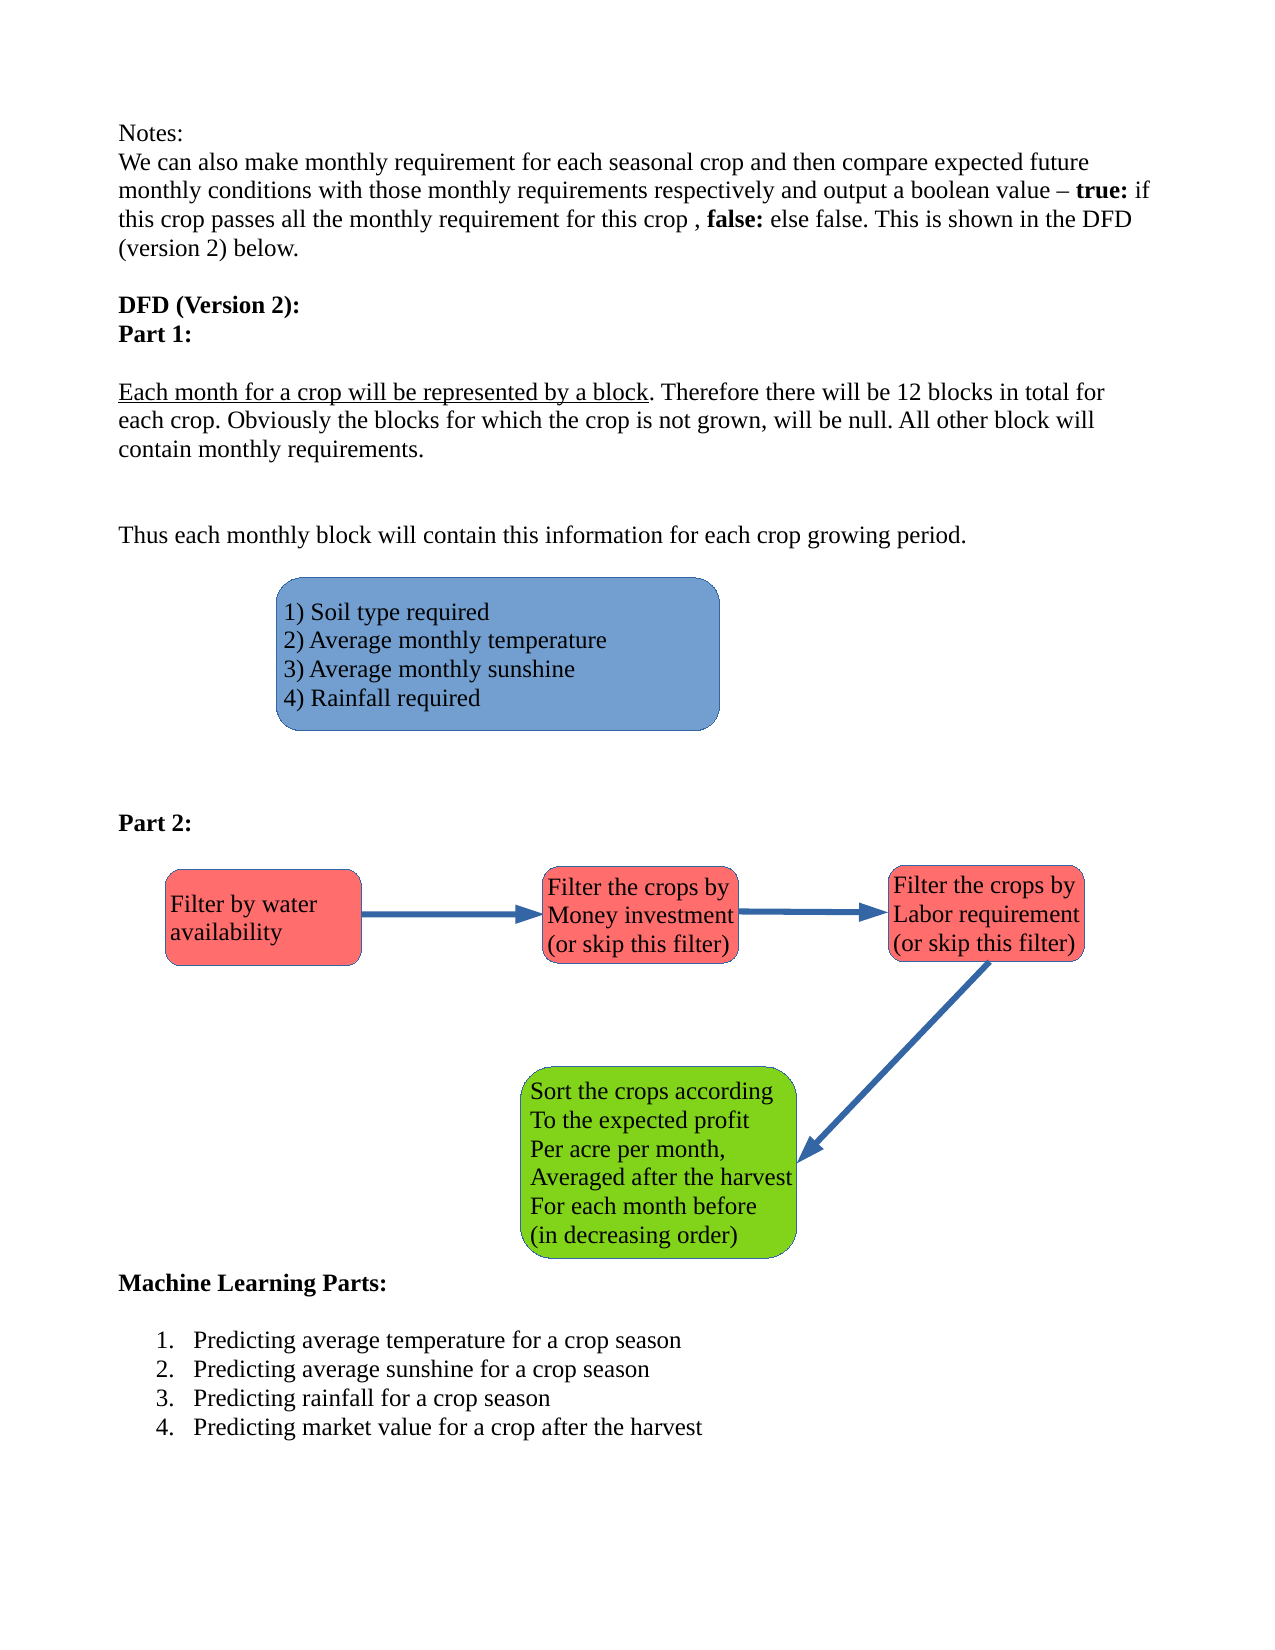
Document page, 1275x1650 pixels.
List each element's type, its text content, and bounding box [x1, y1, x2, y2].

text Each month for a crop will be represented by a block. Therefore there will be 12 blocks in total for each crop. Obviously the blocks for which the crop is not grown, will be null. All other block will contain monthly requirements. [118, 377, 1157, 463]
text Part 2: [118, 808, 1157, 837]
text Machine Learning Parts: [118, 1268, 1157, 1297]
list Predicting average temperature for a crop season [156, 1326, 1157, 1354]
list Predicting market value for a crop after the harvest [156, 1412, 1157, 1441]
text DFD (Version 2): [118, 291, 1157, 319]
text Notes: [118, 118, 1157, 147]
list Predicting rainfall for a crop season [156, 1383, 1157, 1412]
text Part 1: [118, 319, 1157, 348]
text Thus each monthly block will contain this information for each crop growing period. [118, 521, 1157, 549]
text We can also make monthly requirement for each seasonal crop and then compare expected future monthly conditions with those monthly requirements respectively and output a boolean value – true: if this crop passes all the monthly requirement for this crop , false: else false. This is shown in the DFD (version 2) below. [118, 147, 1157, 262]
list Predicting average sunshine for a crop season [156, 1354, 1157, 1383]
